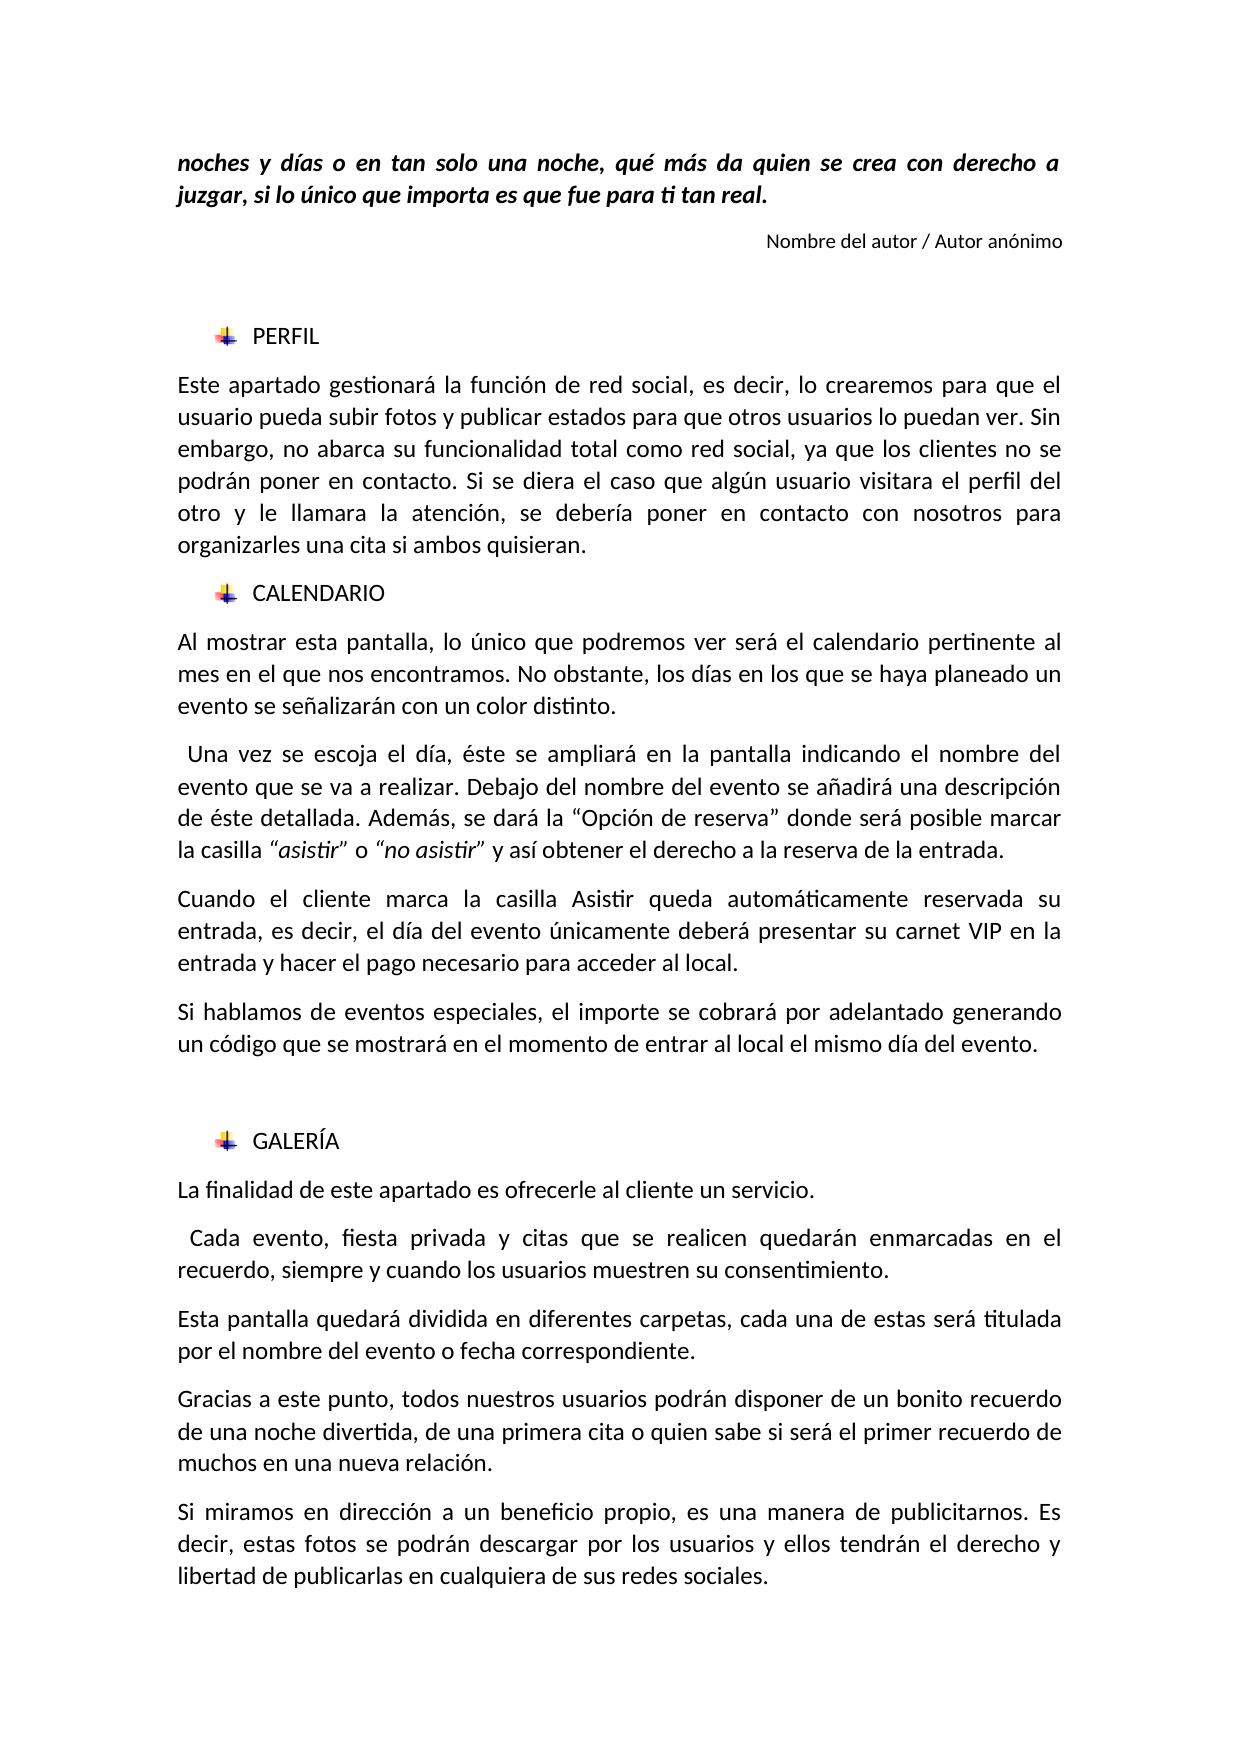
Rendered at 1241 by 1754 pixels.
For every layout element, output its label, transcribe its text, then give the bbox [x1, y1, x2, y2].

text Cada evento, fiesta privada y citas que se realicen quedarán enmarcadas en el recuerdo, siempre y cuando los usuarios muestren su consentimiento. [177, 1222, 1063, 1285]
text Si hablamos de eventos especiales, el importe se cobrará por adelantado generando un código que se mostrará en el momento de entrar al local el mismo día del evento. [177, 996, 1063, 1058]
text Cuando el cliente marca la casilla Asistir queda automáticamente reservada su entrada, es decir, el día del evento únicamente deberá presentar su carnet VIP en la entrada y hacer el pago necesario para acceder al local. [177, 883, 1063, 978]
text noches y días o en tan solo una noche, qué más da quien se crea con derecho a juzgar, si lo único que importa es que fue para ti tan real. [177, 148, 1063, 210]
text Una vez se escoja el día, éste se ampliará en la pantalla indicando el nombre del evento que se va a realizar. Debajo del nombre del evento se añadirá una descripción de éste detallada. Además, se dará la “Opción de reserva” donde será posible marcar la casilla “asistir” o “no asistir” y así obtener el derecho a la reserva de la entrada. [177, 739, 1063, 865]
list PERFIL [215, 320, 1063, 351]
list GALERÍA [215, 1125, 1063, 1156]
list CALENDARIO [215, 577, 1063, 608]
text Este apartado gestionará la función de red social, es decir, lo crearemos para que el usuario pueda subir fotos y publicar estados para que otros usuarios lo puedan ver. Sin embargo, no abarca su funcionalidad total como red social, ya que los clientes no se podrán poner en contacto. Si se diera el caso que algún usuario visitara el perfil del otro y le llamara la atención, se debería poner en contacto con nosotros para organizarles una cita si ambos quisieran. [177, 369, 1063, 559]
text Al mostrar esta pantalla, lo único que podremos ver será el calendario pertinente al mes en el que nos encontramos. No obstante, los días en los que se haya planeado un evento se señalizarán con un color distinto. [177, 626, 1063, 721]
text La finalidad de este apartado es ofrecerle al cliente un servicio. [177, 1174, 1063, 1204]
text Esta pantalla quedará dividida en diferentes carpetas, cada una de estas será titulada por el nombre del evento o fecha correspondiente. [177, 1303, 1063, 1366]
text Gracias a este punto, todos nuestros usuarios podrán disponer de un bonito recuerdo de una noche divertida, de una primera cita o quien sabe si será el primer recuerdo de muchos en una nueva relación. [177, 1384, 1063, 1478]
text Si miramos en dirección a un beneficio propio, es una manera de publicitarnos. Es decir, estas fotos se podrán descargar por los usuarios y ellos tendrán el derecho y libertad de publicarlas en cualquiera de sus redes sociales. [177, 1496, 1063, 1591]
text Nombre del autor / Autor anónimo [177, 228, 1063, 254]
